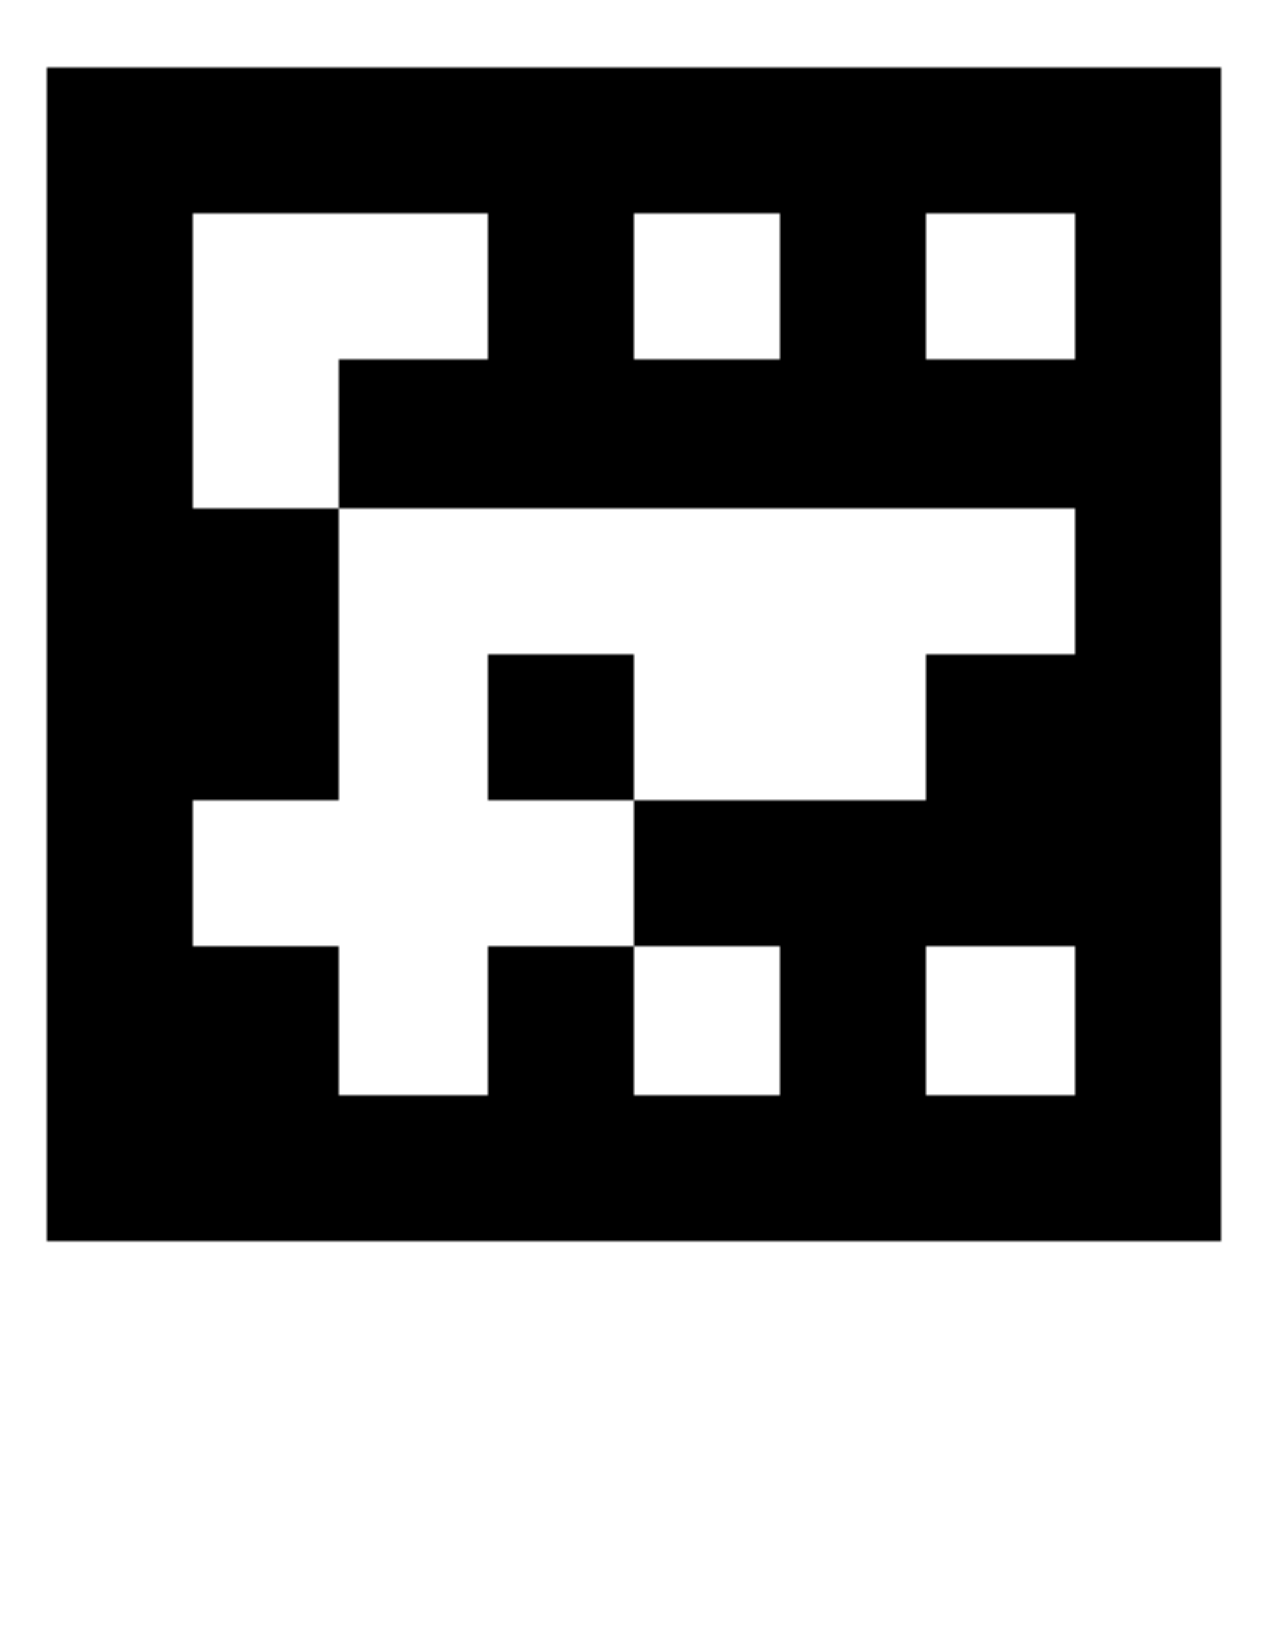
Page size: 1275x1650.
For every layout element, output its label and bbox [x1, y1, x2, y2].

picture [23, 53, 1247, 1264]
